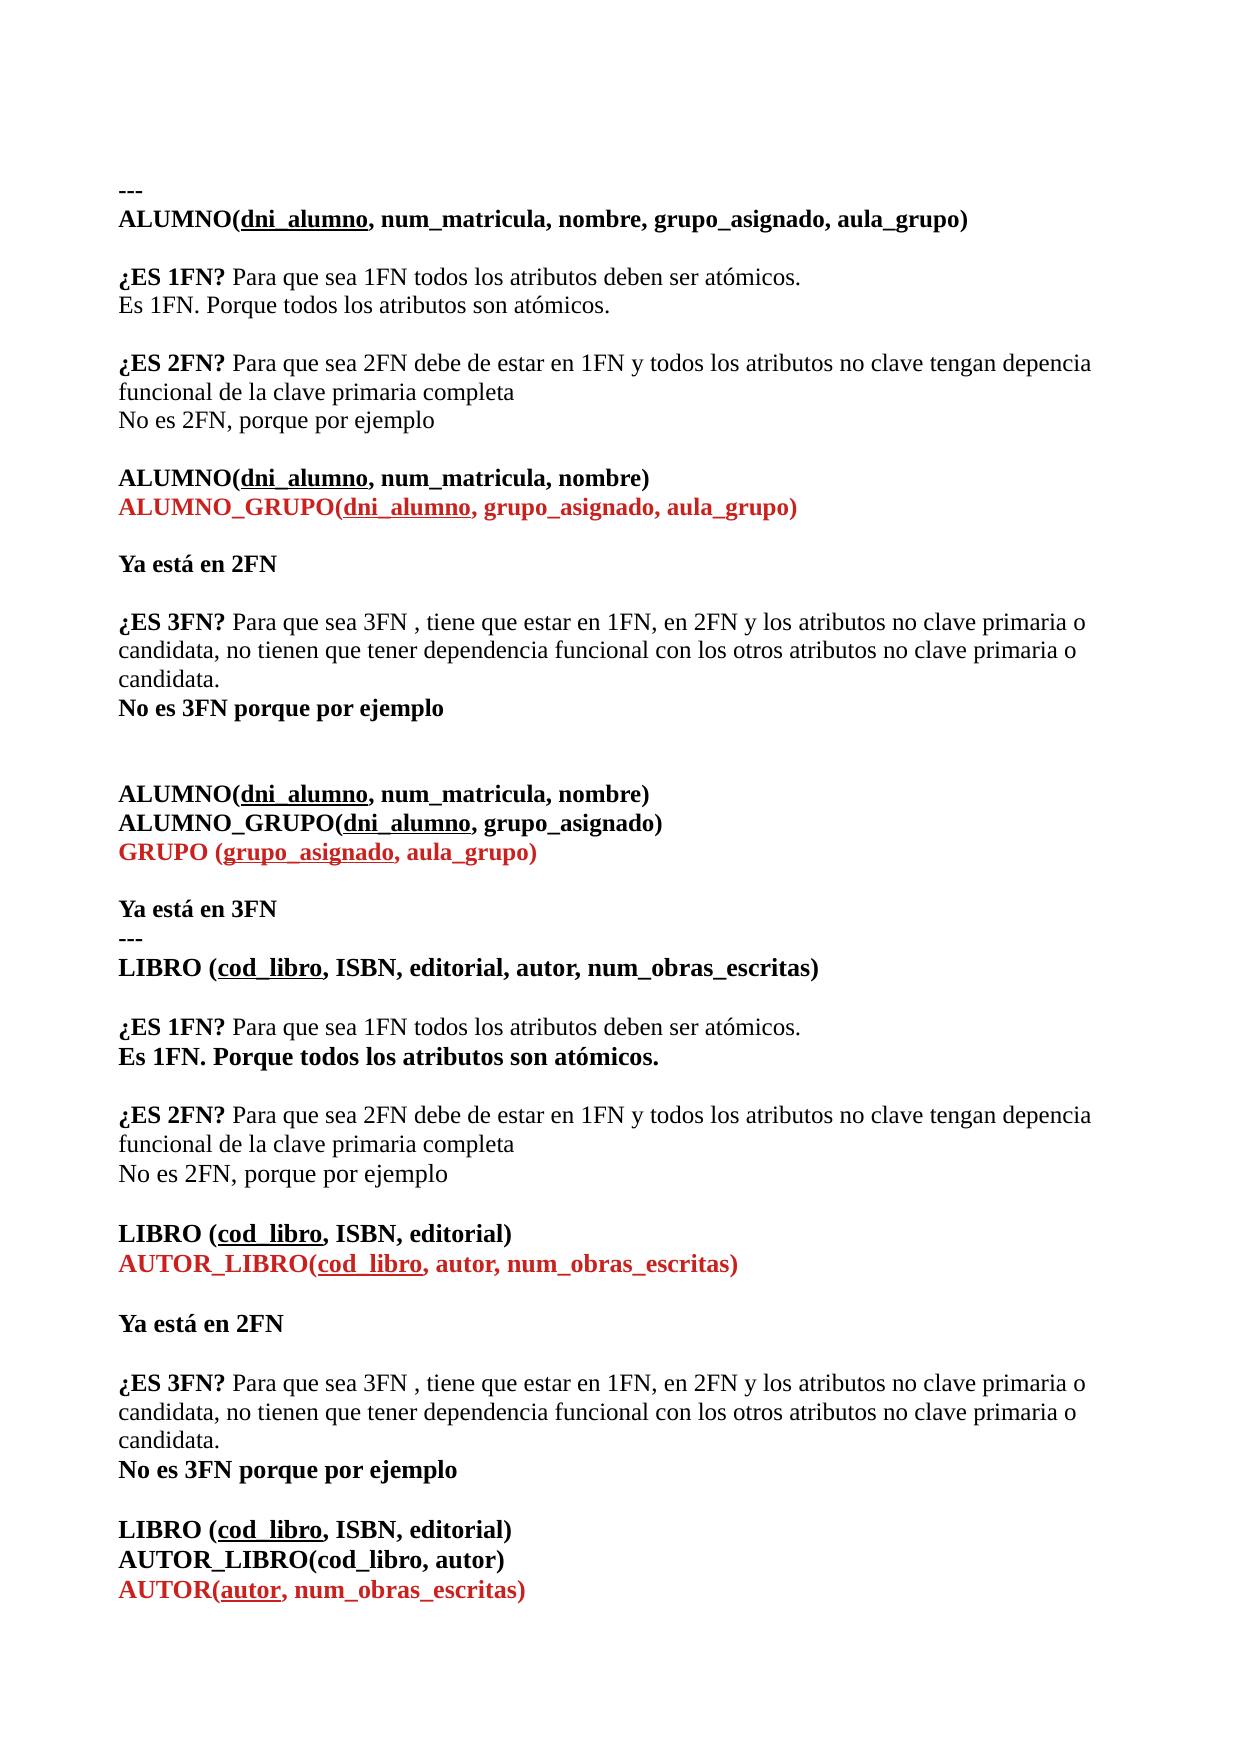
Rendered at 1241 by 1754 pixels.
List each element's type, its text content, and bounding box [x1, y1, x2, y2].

text ¿ES 2FN? Para que sea 2FN debe de estar en 1FN y todos los atributos no clave tengan depencia funcional de la clave primaria completa [118, 348, 1122, 406]
text No es 2FN, porque por ejemplo [118, 1158, 1122, 1188]
text AUTOR(autor, num_obras_escritas) [118, 1574, 1122, 1604]
text Es 1FN. Porque todos los atributos son atómicos. [118, 1041, 1122, 1071]
text Ya está en 2FN [118, 549, 1122, 578]
text AUTOR_LIBRO(cod_libro, autor) [118, 1544, 1122, 1574]
text No es 3FN porque por ejemplo [118, 693, 1122, 722]
text ALUMNO(dni_alumno, num_matricula, nombre) [118, 779, 1122, 808]
text ALUMNO(dni_alumno, num_matricula, nombre, grupo_asignado, aula_grupo) [118, 204, 1122, 233]
text ¿ES 3FN? Para que sea 3FN , tiene que estar en 1FN, en 2FN y los atributos no clave primaria o candidata, no tienen que tener dependencia funcional con los otros atributos no clave primaria o candidata. [118, 1368, 1122, 1454]
text ¿ES 3FN? Para que sea 3FN , tiene que estar en 1FN, en 2FN y los atributos no clave primaria o candidata, no tienen que tener dependencia funcional con los otros atributos no clave primaria o candidata. [118, 607, 1122, 693]
text --- [118, 923, 1122, 952]
text ALUMNO_GRUPO(dni_alumno, grupo_asignado, aula_grupo) [118, 492, 1122, 521]
text ¿ES 2FN? Para que sea 2FN debe de estar en 1FN y todos los atributos no clave tengan depencia funcional de la clave primaria completa [118, 1101, 1122, 1158]
text Es 1FN. Porque todos los atributos son atómicos. [118, 291, 1122, 319]
text Ya está en 3FN [118, 894, 1122, 923]
text No es 2FN, porque por ejemplo [118, 406, 1122, 434]
text --- [118, 176, 1122, 204]
text LIBRO (cod_libro, ISBN, editorial) [118, 1514, 1122, 1544]
text ¿ES 1FN? Para que sea 1FN todos los atributos deben ser atómicos. [118, 1012, 1122, 1041]
text AUTOR_LIBRO(cod_libro, autor, num_obras_escritas) [118, 1248, 1122, 1278]
text ALUMNO_GRUPO(dni_alumno, grupo_asignado) [118, 808, 1122, 837]
text No es 3FN porque por ejemplo [118, 1454, 1122, 1484]
text ¿ES 1FN? Para que sea 1FN todos los atributos deben ser atómicos. [118, 262, 1122, 291]
text Ya está en 2FN [118, 1308, 1122, 1338]
text GRUPO (grupo_asignado, aula_grupo) [118, 837, 1122, 866]
text LIBRO (cod_libro, ISBN, editorial) [118, 1218, 1122, 1248]
text LIBRO (cod_libro, ISBN, editorial, autor, num_obras_escritas) [118, 952, 1122, 982]
text ALUMNO(dni_alumno, num_matricula, nombre) [118, 463, 1122, 492]
